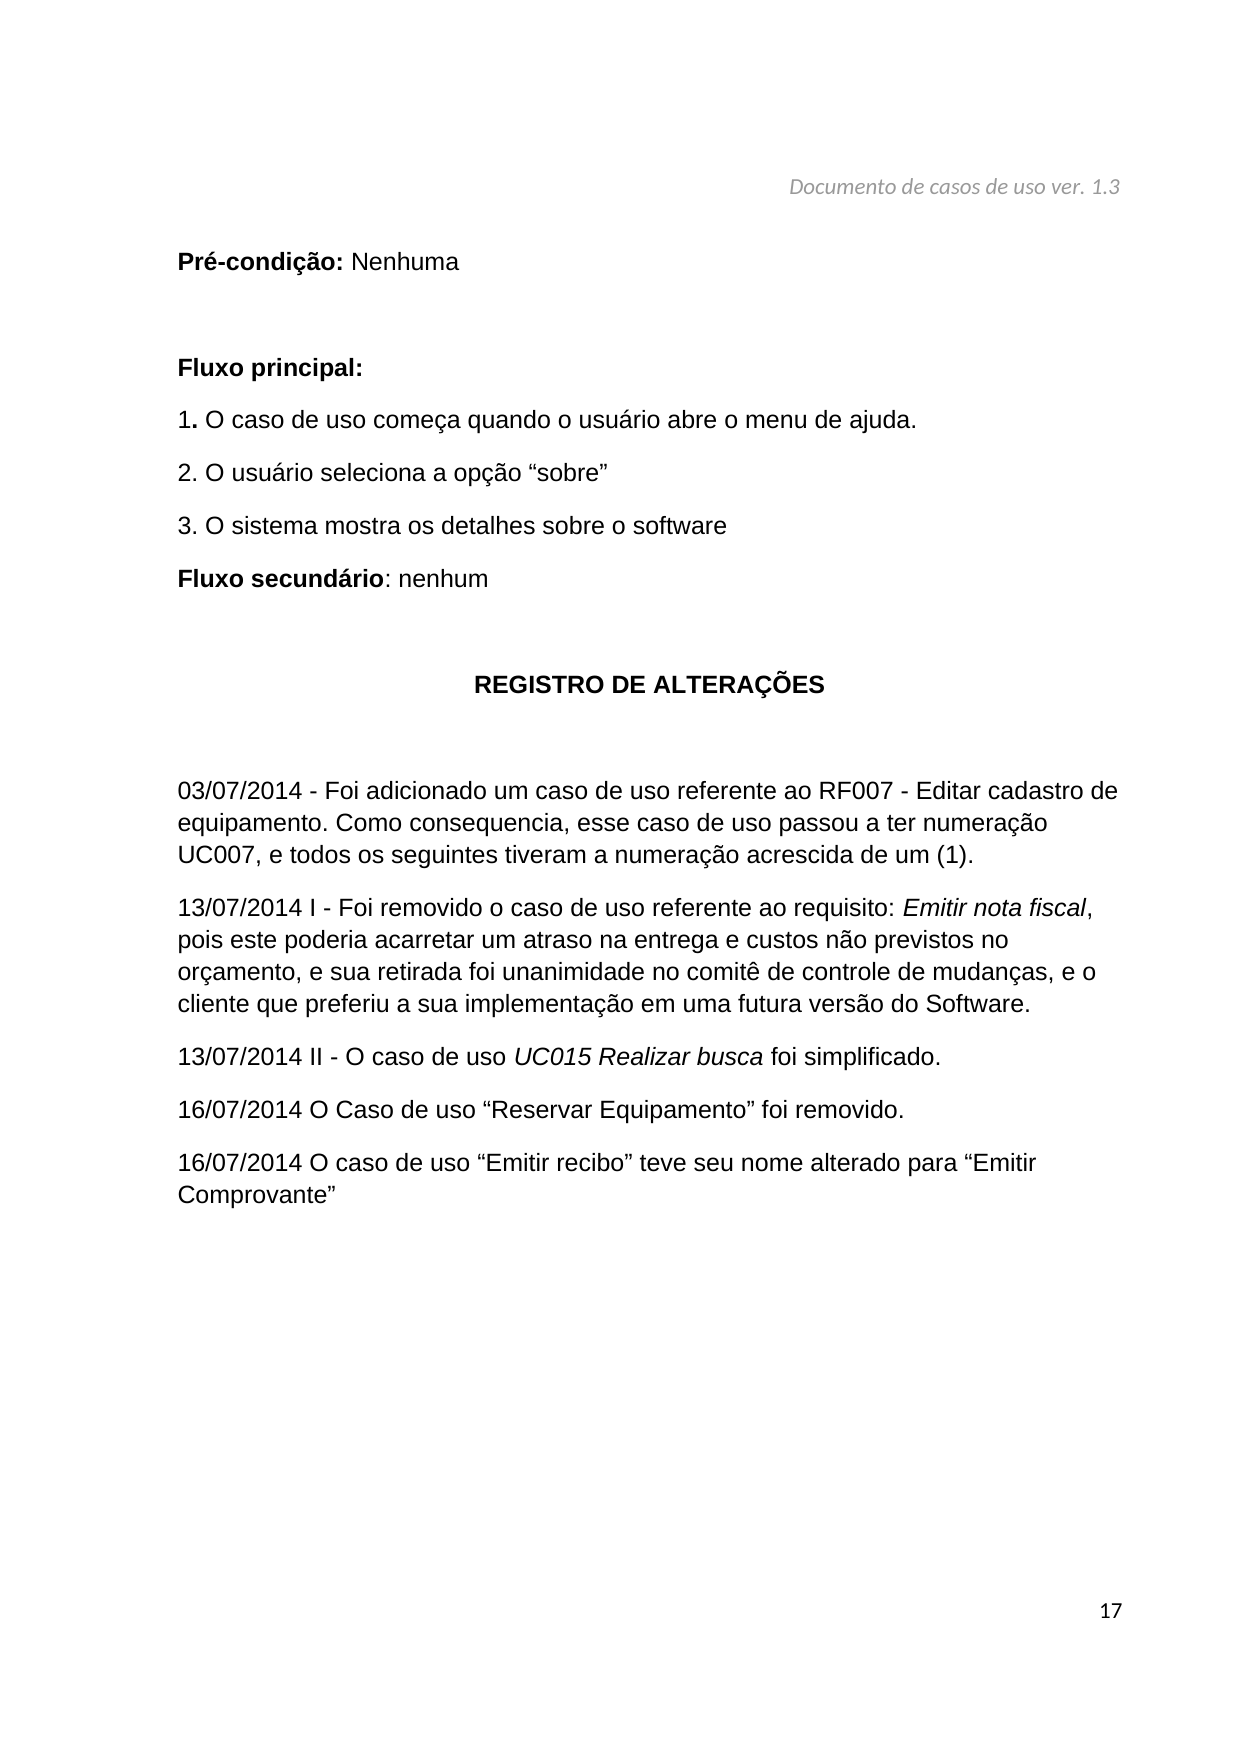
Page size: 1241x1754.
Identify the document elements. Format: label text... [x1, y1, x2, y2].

text Fluxo secundário: nenhum [177, 565, 1122, 593]
text 1. O caso de uso começa quando o usuário abre o menu de ajuda. [177, 406, 1122, 434]
text 03/07/2014 - Foi adicionado um caso de uso referente ao RF007 - Editar cadastro de equipamento. Como consequencia, esse caso de uso passou a ter numeração UC007, e todos os seguintes tiveram a numeração acrescida de um (1). [177, 777, 1122, 869]
text 13/07/2014 II - O caso de uso UC015 Realizar busca foi simplificado. [177, 1043, 1122, 1071]
text Fluxo principal: [177, 353, 1122, 381]
text 16/07/2014 O caso de uso “Emitir recibo” teve seu nome alterado para “Emitir Comprovante” [177, 1149, 1122, 1209]
text 13/07/2014 I - Foi removido o caso de uso referente ao requisito: Emitir nota fiscal, pois este poderia acarretar um atraso na entrega e custos não previstos no orçamento, e sua retirada foi unanimidade no comitê de controle de mudanças, e o cliente que preferiu a sua implementação em uma futura versão do Software. [177, 894, 1122, 1018]
text 2. O usuário seleciona a opção “sobre” [177, 459, 1122, 487]
text Pré-condição: Nenhuma [177, 247, 1122, 275]
text REGISTRO DE ALTERAÇÕES [177, 671, 1122, 699]
text 16/07/2014 O Caso de uso “Reservar Equipamento” foi removido. [177, 1096, 1122, 1124]
text 3. O sistema mostra os detalhes sobre o software [177, 512, 1122, 540]
